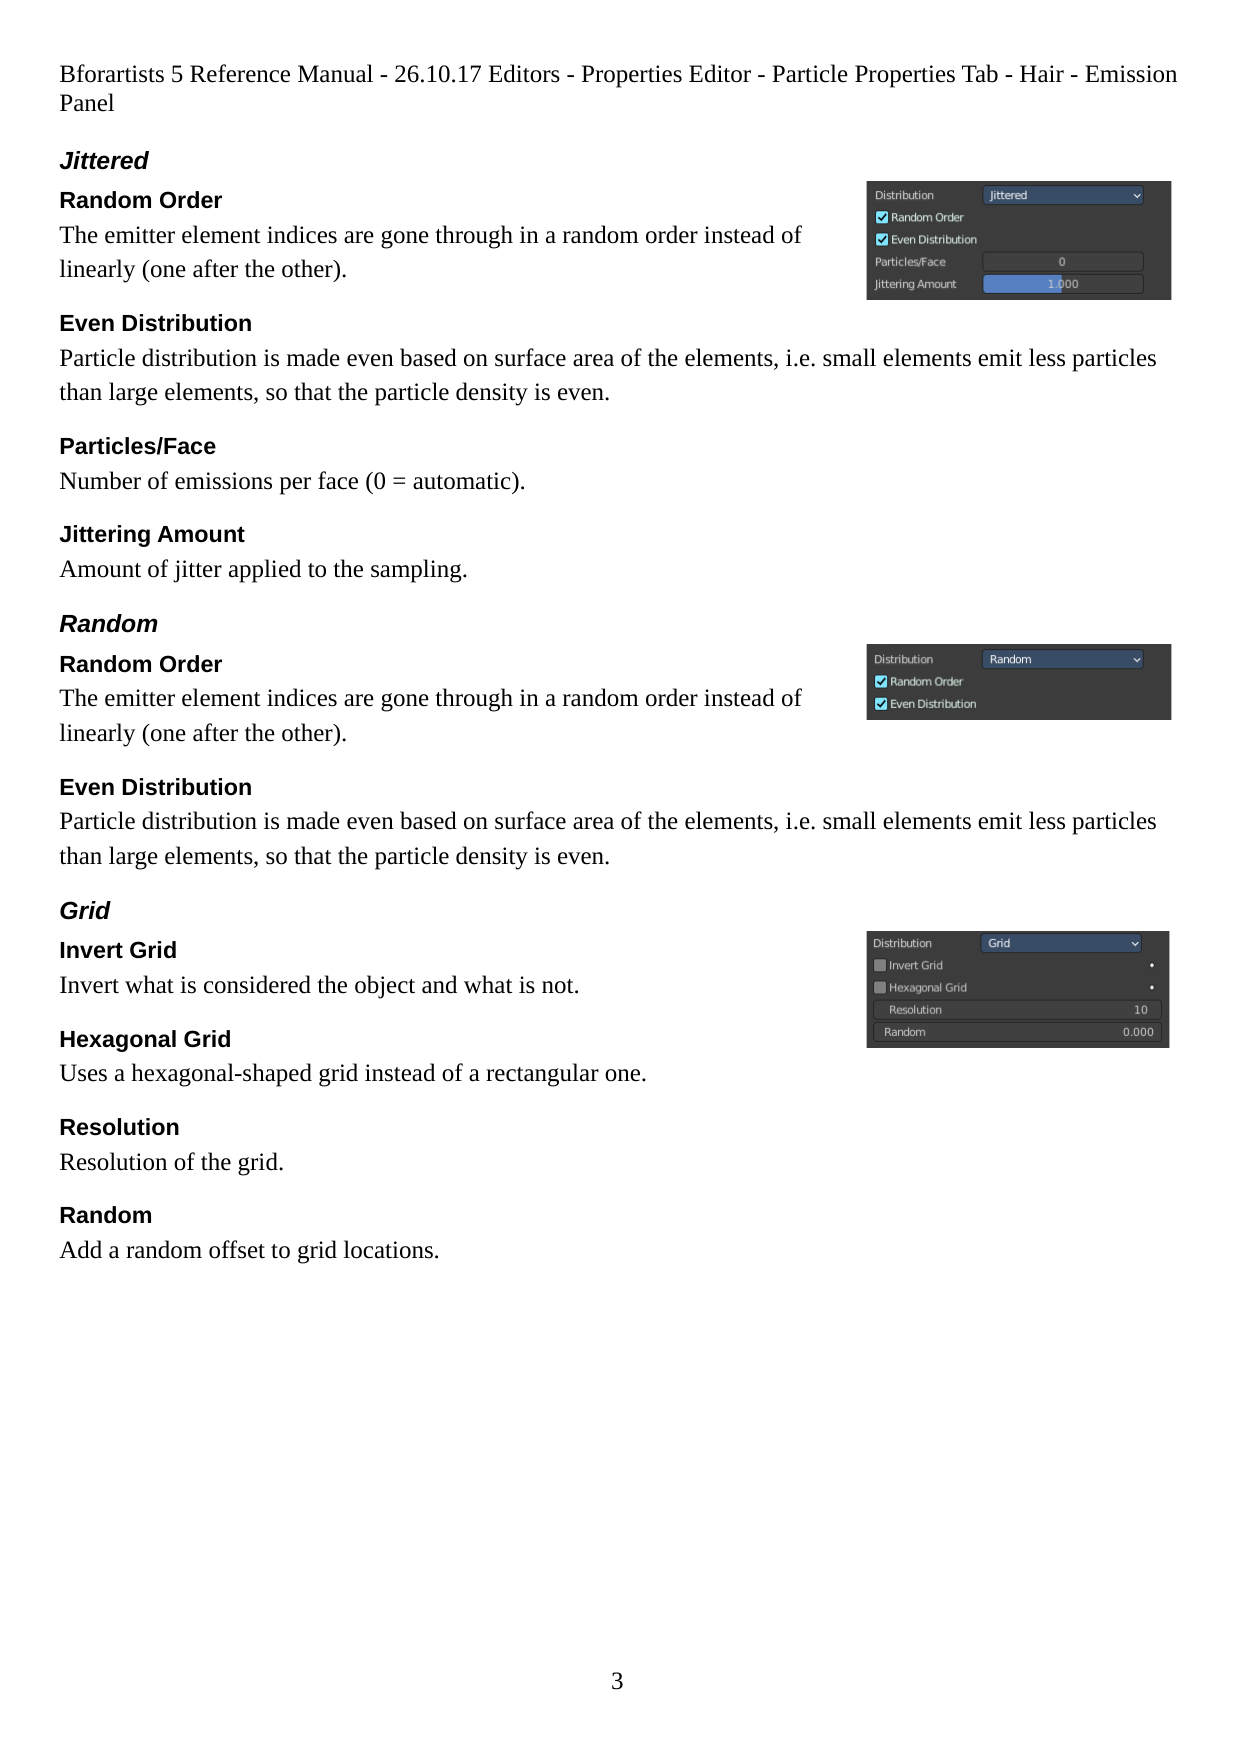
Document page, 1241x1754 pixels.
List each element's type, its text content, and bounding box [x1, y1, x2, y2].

picture [866, 931, 1170, 1048]
subtitle Even Distribution [59, 773, 1181, 800]
subtitle Random Order [59, 187, 866, 214]
subtitle Random [59, 609, 1181, 638]
text Particle distribution is made even based on surface area of the elements, i.e. small elements emit less particles than large elements, so that the particle density is even. [59, 806, 1181, 869]
text The emitter element indices are gone through in a random order instead of linearly (one after the other). [59, 220, 866, 283]
subtitle [1172, 650, 1181, 677]
picture [866, 181, 1172, 300]
subtitle Jittered [59, 146, 1181, 174]
subtitle [1170, 937, 1181, 964]
subtitle Jittering Amount [59, 521, 1181, 548]
subtitle Hexagonal Grid [59, 1025, 1181, 1052]
text Number of emissions per face (0 = automatic). [59, 466, 1181, 494]
subtitle Even Distribution [59, 310, 1181, 337]
subtitle Particles/Face [59, 433, 1181, 459]
subtitle Resolution [59, 1114, 1181, 1141]
subtitle [1172, 187, 1181, 214]
subtitle Random [59, 1202, 1181, 1229]
subtitle Random Order [59, 650, 866, 677]
subtitle Invert Grid [59, 937, 866, 964]
text Add a random offset to grid locations. [59, 1235, 1181, 1264]
text Invert what is considered the object and what is not. [59, 970, 866, 999]
text Uses a hexagonal-shaped grid instead of a rectangular one. [59, 1058, 1181, 1087]
picture [866, 644, 1172, 720]
subtitle Grid [59, 896, 1181, 924]
text Particle distribution is made even based on surface area of the elements, i.e. small elements emit less particles than large elements, so that the particle density is even. [59, 343, 1181, 406]
text Resolution of the grid. [59, 1147, 1181, 1176]
text The emitter element indices are gone through in a random order instead of linearly (one after the other). [59, 683, 1181, 747]
text Amount of jitter applied to the sampling. [59, 554, 1181, 583]
